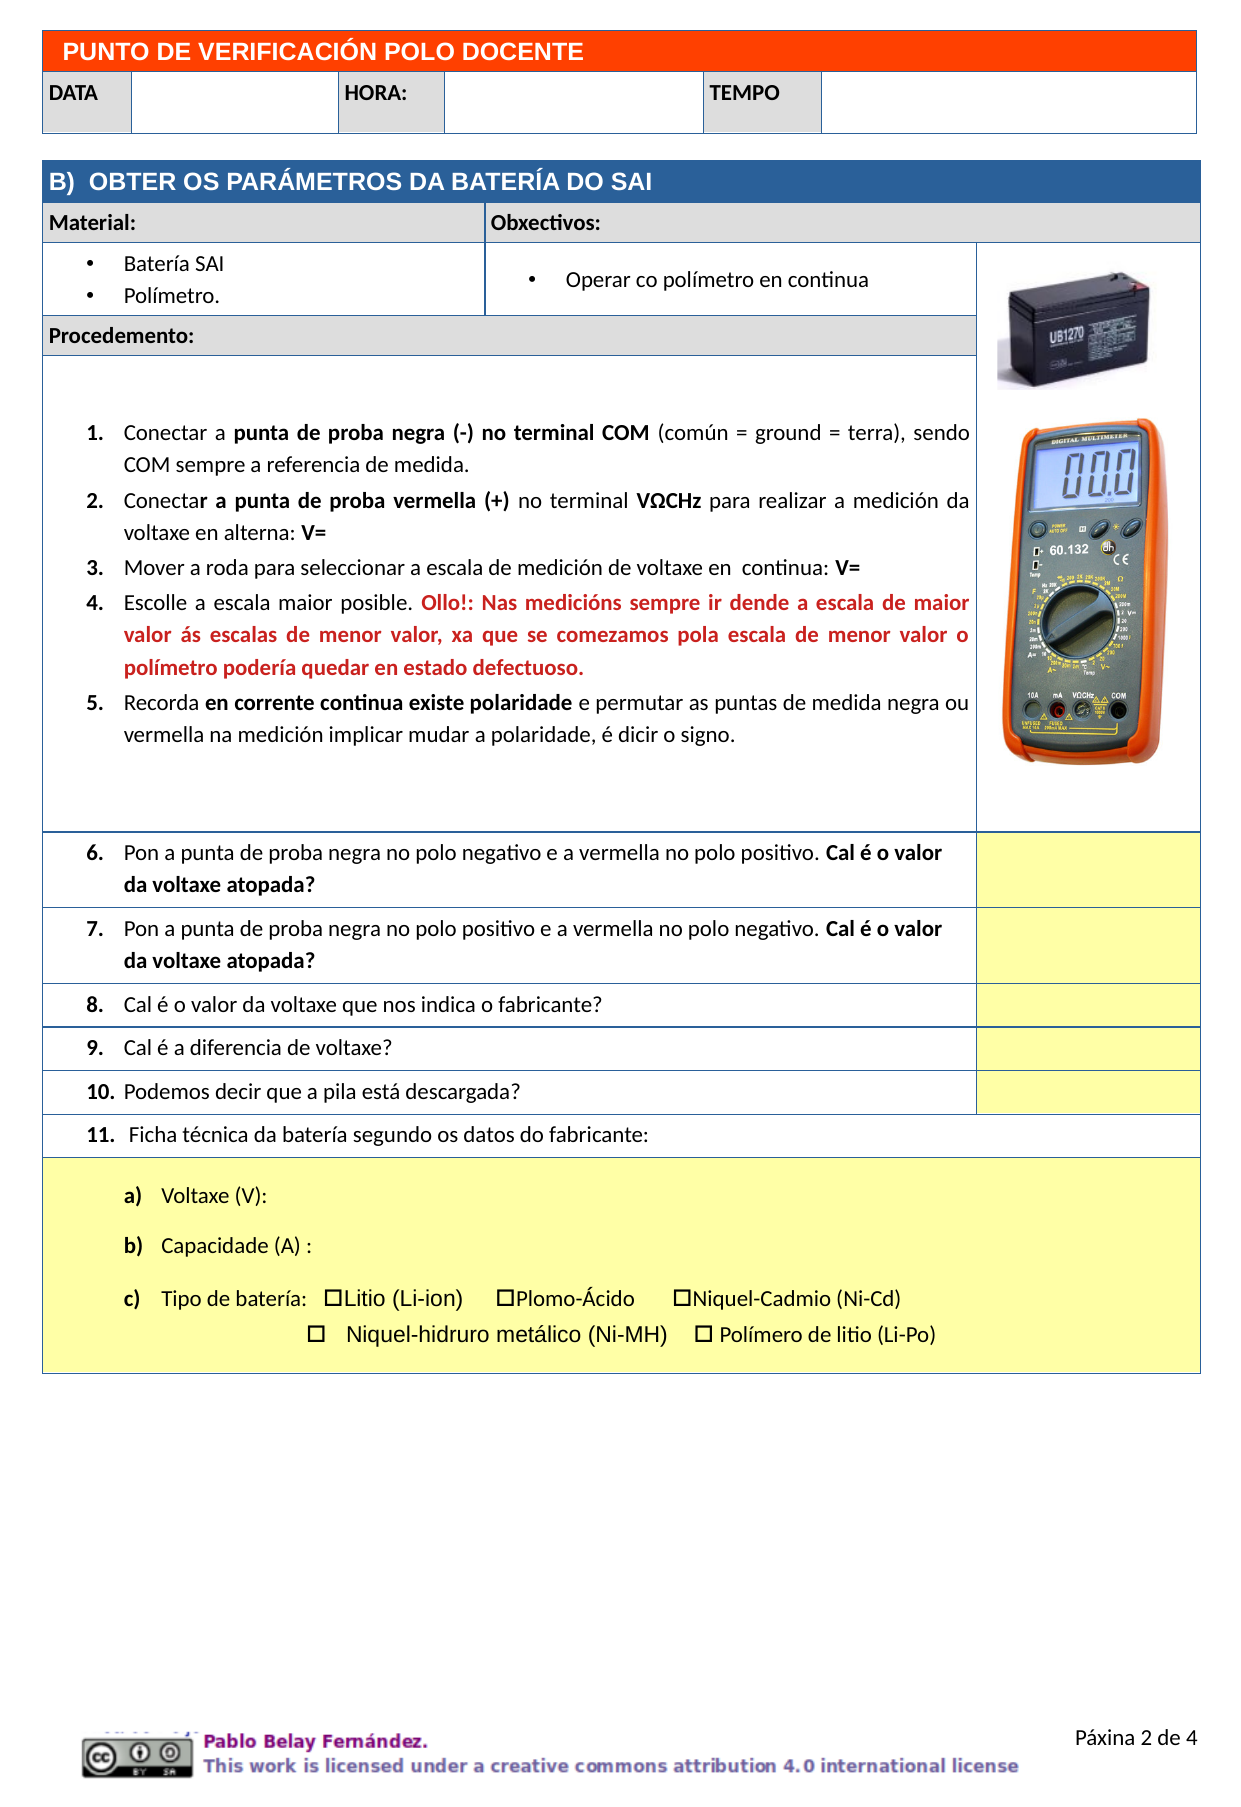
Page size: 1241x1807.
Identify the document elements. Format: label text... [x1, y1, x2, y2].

picture [997, 252, 1173, 390]
table_cell HORA: [339, 72, 444, 132]
table_cell TEMPO [704, 72, 821, 132]
table_cell DATA [43, 72, 131, 132]
picture [998, 417, 1173, 766]
table_cell Material: [43, 203, 484, 242]
table_cell Conectar a punta de proba negra (-) no terminal COM (común = ground = terra), sendo COM sempre a referencia de medida. Conectar a punta de proba vermella (+) no terminal VΩCHz para realizar a medición da voltaxe en alterna: V= Mover a roda para seleccionar a escala de medición de voltaxe en continua: V= Escolle a escala maior posible. Ollo!: Nas medicións sempre ir dende a escala de maior valor ás escalas de menor valor, xa que se comezamos pola escala de menor valor o polímetro podería quedar en estado defectuoso. Recorda en corrente continua existe polaridade e permutar as puntas de medida negra ou vermella na medición implicar mudar a polaridade, é dicir o signo. [43, 356, 976, 831]
picture [65, 1722, 1035, 1787]
table_cell Batería SAI Polímetro. [43, 243, 484, 314]
table_cell [132, 72, 338, 132]
table_cell Cal é o valor da voltaxe que nos indica o fabricante? [43, 984, 976, 1026]
table_cell Podemos decir que a pila está descargada? [43, 1071, 976, 1113]
table_cell [822, 72, 1196, 132]
table_cell Procedemento: [43, 316, 976, 355]
table_cell [977, 908, 1200, 983]
table_cell Cal é a diferencia de voltaxe? [43, 1028, 976, 1070]
table_cell Voltaxe (V): Capacidade (A) : Tipo de batería: Litio (Li-ion) Plomo-Ácido Niquel-Cadmio (Ni-Cd)  Niquel-hidruro metálico (Ni-MH)  Polímero de litio (Li-Po) [43, 1158, 1200, 1372]
table_cell [977, 984, 1200, 1026]
table_cell Pon a punta de proba negra no polo positivo e a vermella no polo negativo. Cal é o valor da voltaxe atopada? [43, 908, 976, 983]
table_cell [977, 1071, 1200, 1113]
table_header B) OBTER OS PARÁMETROS DA BATERÍA DO SAI [43, 161, 1200, 201]
table_cell Ficha técnica da batería segundo os datos do fabricante: [43, 1115, 1200, 1157]
table_cell [977, 243, 1200, 831]
table_cell [977, 833, 1200, 907]
table_header PUNTO DE VERIFICACIÓN POLO DOCENTE [43, 31, 1196, 71]
table_cell Operar co polímetro en continua [486, 243, 976, 314]
table_cell [977, 1028, 1200, 1070]
table_cell Obxectivos: [486, 203, 1200, 242]
table_cell [445, 72, 703, 132]
table_cell Pon a punta de proba negra no polo negativo e a vermella no polo positivo. Cal é o valor da voltaxe atopada? [43, 833, 976, 907]
